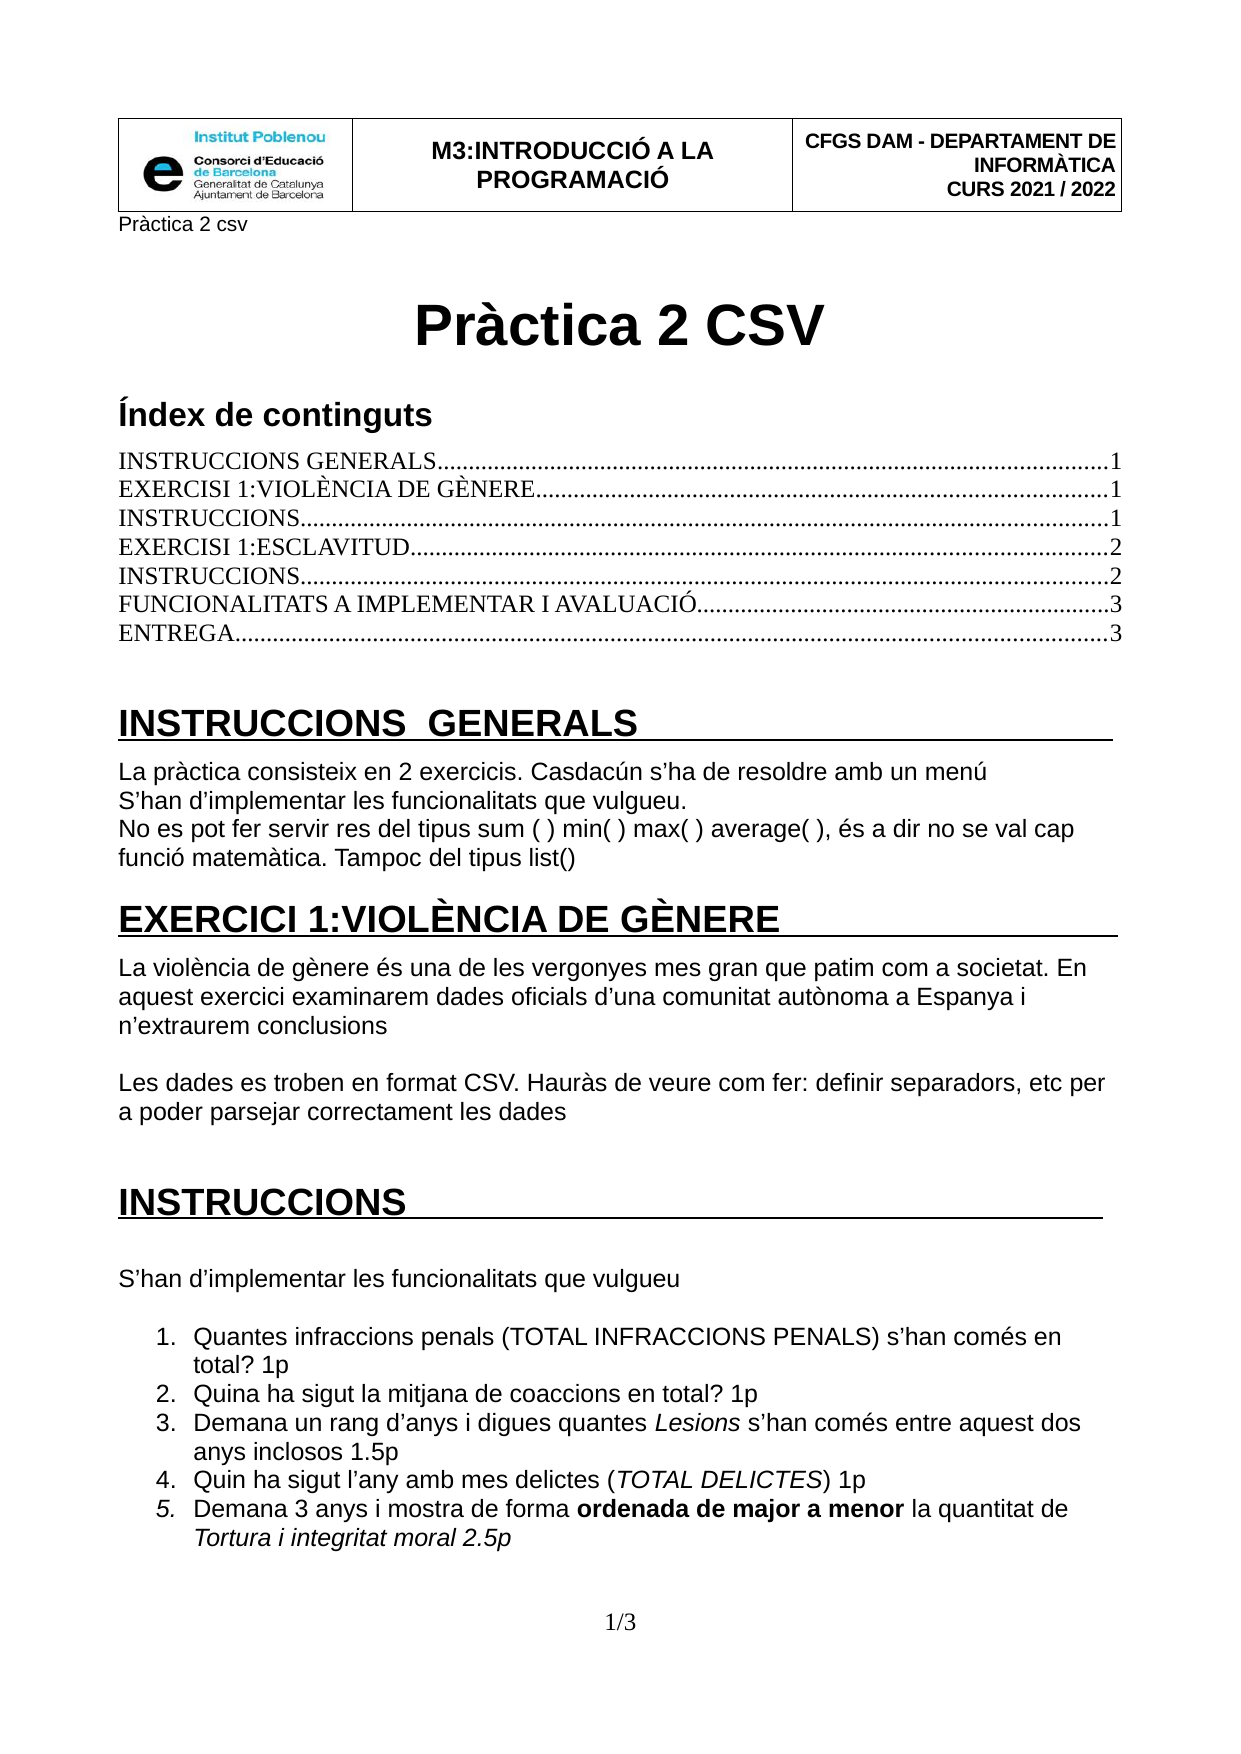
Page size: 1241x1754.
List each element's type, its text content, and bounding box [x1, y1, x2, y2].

text EXERCISI 1:VIOLÈNCIA DE GÈNERE 1 [118, 474, 1122, 503]
text EXERCISI 1:ESCLAVITUD 2 [118, 532, 1122, 561]
list Demana un rang d’anys i digues quantes Lesions s’han comés entre aquest dos anys inclosos 1.5p [156, 1408, 1122, 1466]
text FUNCIONALITATS A IMPLEMENTAR I AVALUACIÓ 3 [118, 589, 1122, 618]
subtitle Índex de continguts [118, 395, 1122, 433]
text ENTREGA 3 [118, 618, 1122, 647]
subtitle INSTRUCCIONS GENERALS [118, 701, 1122, 744]
title Pràctica 2 CSV [118, 290, 1122, 357]
text INSTRUCCIONS 2 [118, 561, 1122, 589]
picture [140, 125, 331, 206]
list Quantes infraccions penals (TOTAL INFRACCIONS PENALS) s’han comés en total? 1p [156, 1322, 1122, 1379]
text La violència de gènere és una de les vergonyes mes gran que patim com a societat. En aquest exercici examinarem dades oficials d’una comunitat autònoma a Espanya i n’extraurem conclusions [118, 953, 1122, 1039]
list Quin ha sigut l’any amb mes delictes (TOTAL DELICTES) 1p [156, 1466, 1122, 1494]
subtitle EXERCICI 1:VIOLÈNCIA DE GÈNERE [118, 897, 1122, 941]
text INSTRUCCIONS GENERALS 1 [118, 446, 1122, 474]
list Quina ha sigut la mitjana de coaccions en total? 1p [156, 1379, 1122, 1408]
subtitle INSTRUCCIONS [118, 1179, 1122, 1223]
text S’han d’implementar les funcionalitats que vulgueu. [118, 786, 1122, 814]
text INSTRUCCIONS 1 [118, 503, 1122, 532]
text S’han d’implementar les funcionalitats que vulgueu [118, 1264, 1122, 1293]
text La pràctica consisteix en 2 exercicis. Casdacún s’ha de resoldre amb un menú [118, 757, 1122, 786]
text Les dades es troben en format CSV. Hauràs de veure com fer: definir separadors, etc per a poder parsejar correctament les dades [118, 1068, 1122, 1126]
text No es pot fer servir res del tipus sum ( ) min( ) max( ) average( ), és a dir no se val cap funció matemàtica. Tampoc del tipus list() [118, 814, 1122, 872]
list Demana 3 anys i mostra de forma ordenada de major a menor la quantitat de Tortura i integritat moral 2.5p [156, 1494, 1122, 1552]
